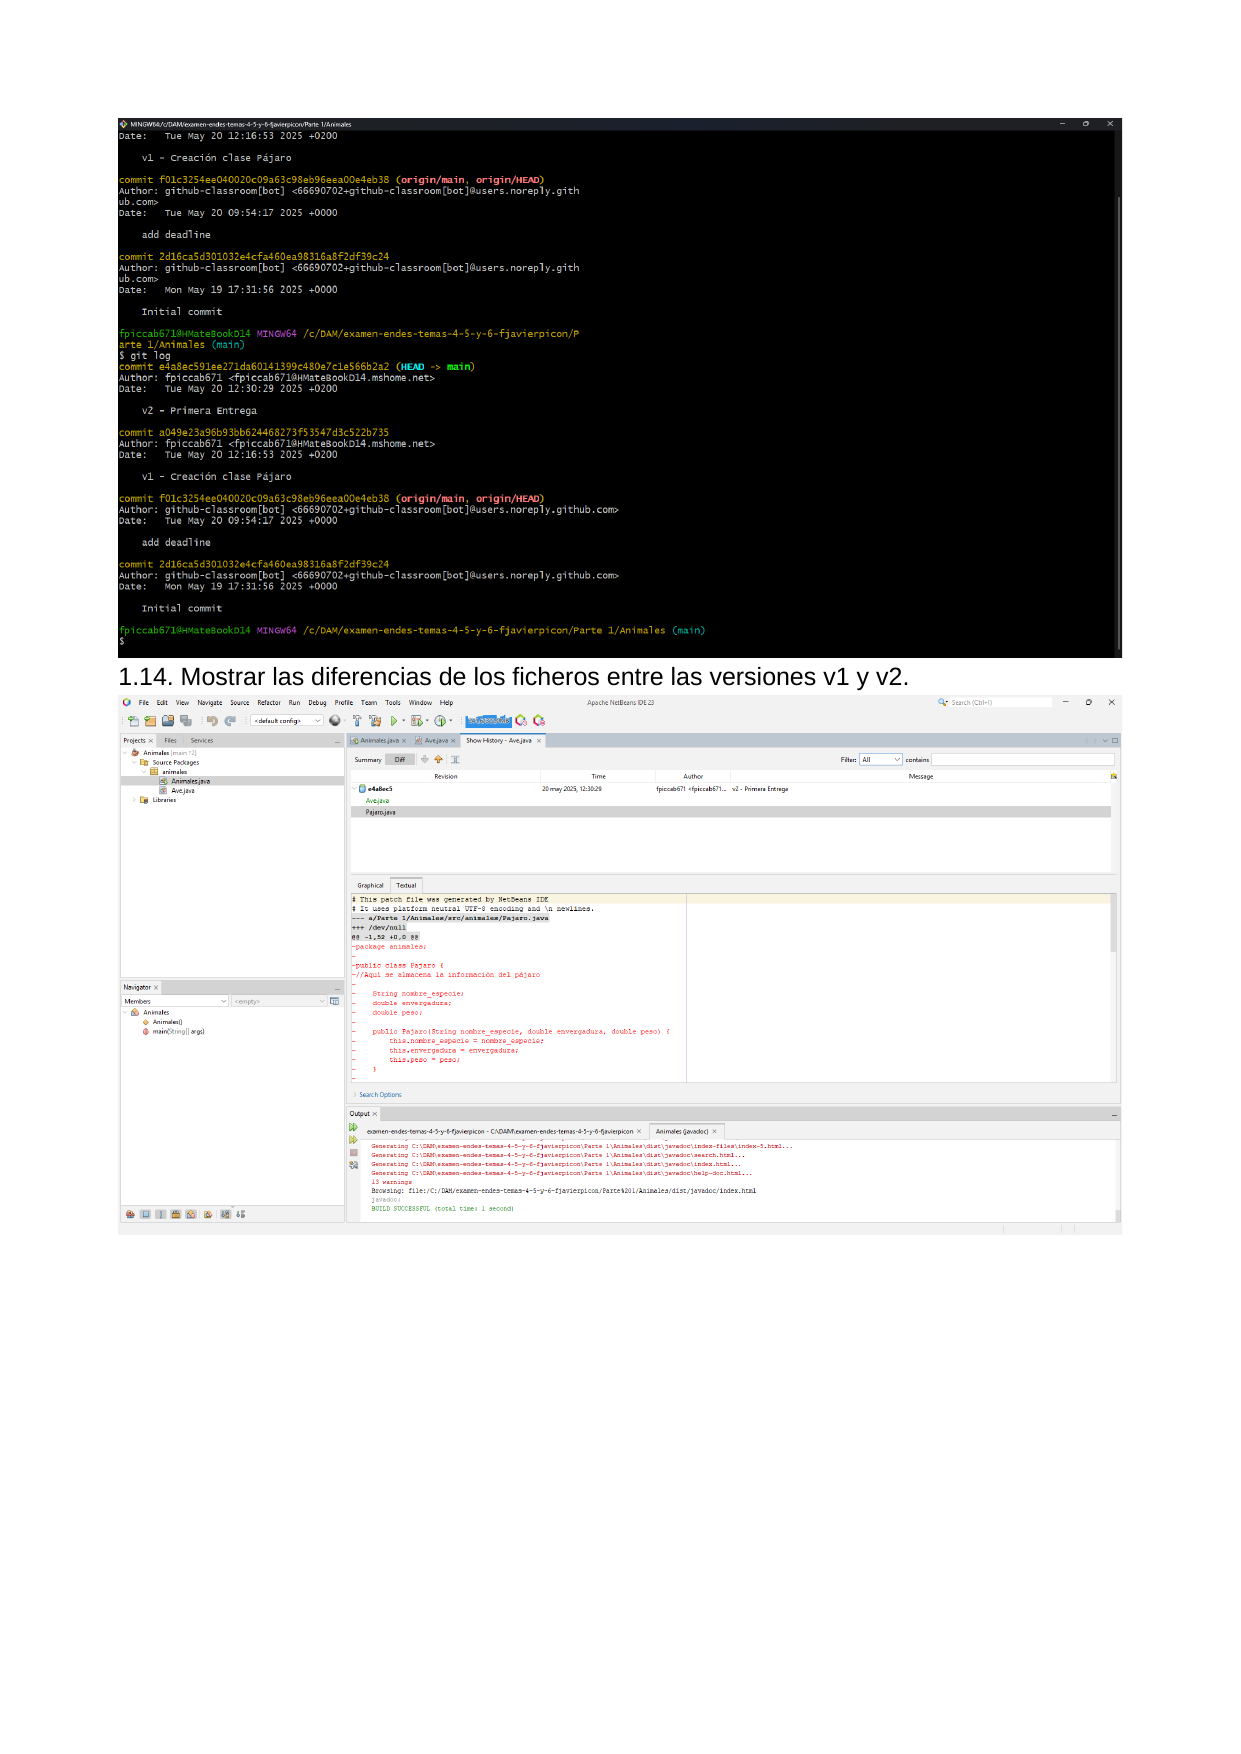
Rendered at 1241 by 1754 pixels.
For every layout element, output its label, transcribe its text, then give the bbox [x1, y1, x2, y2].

text 1.14. Mostrar las diferencias de los ficheros entre las versiones v1 y v2. [118, 662, 1122, 691]
